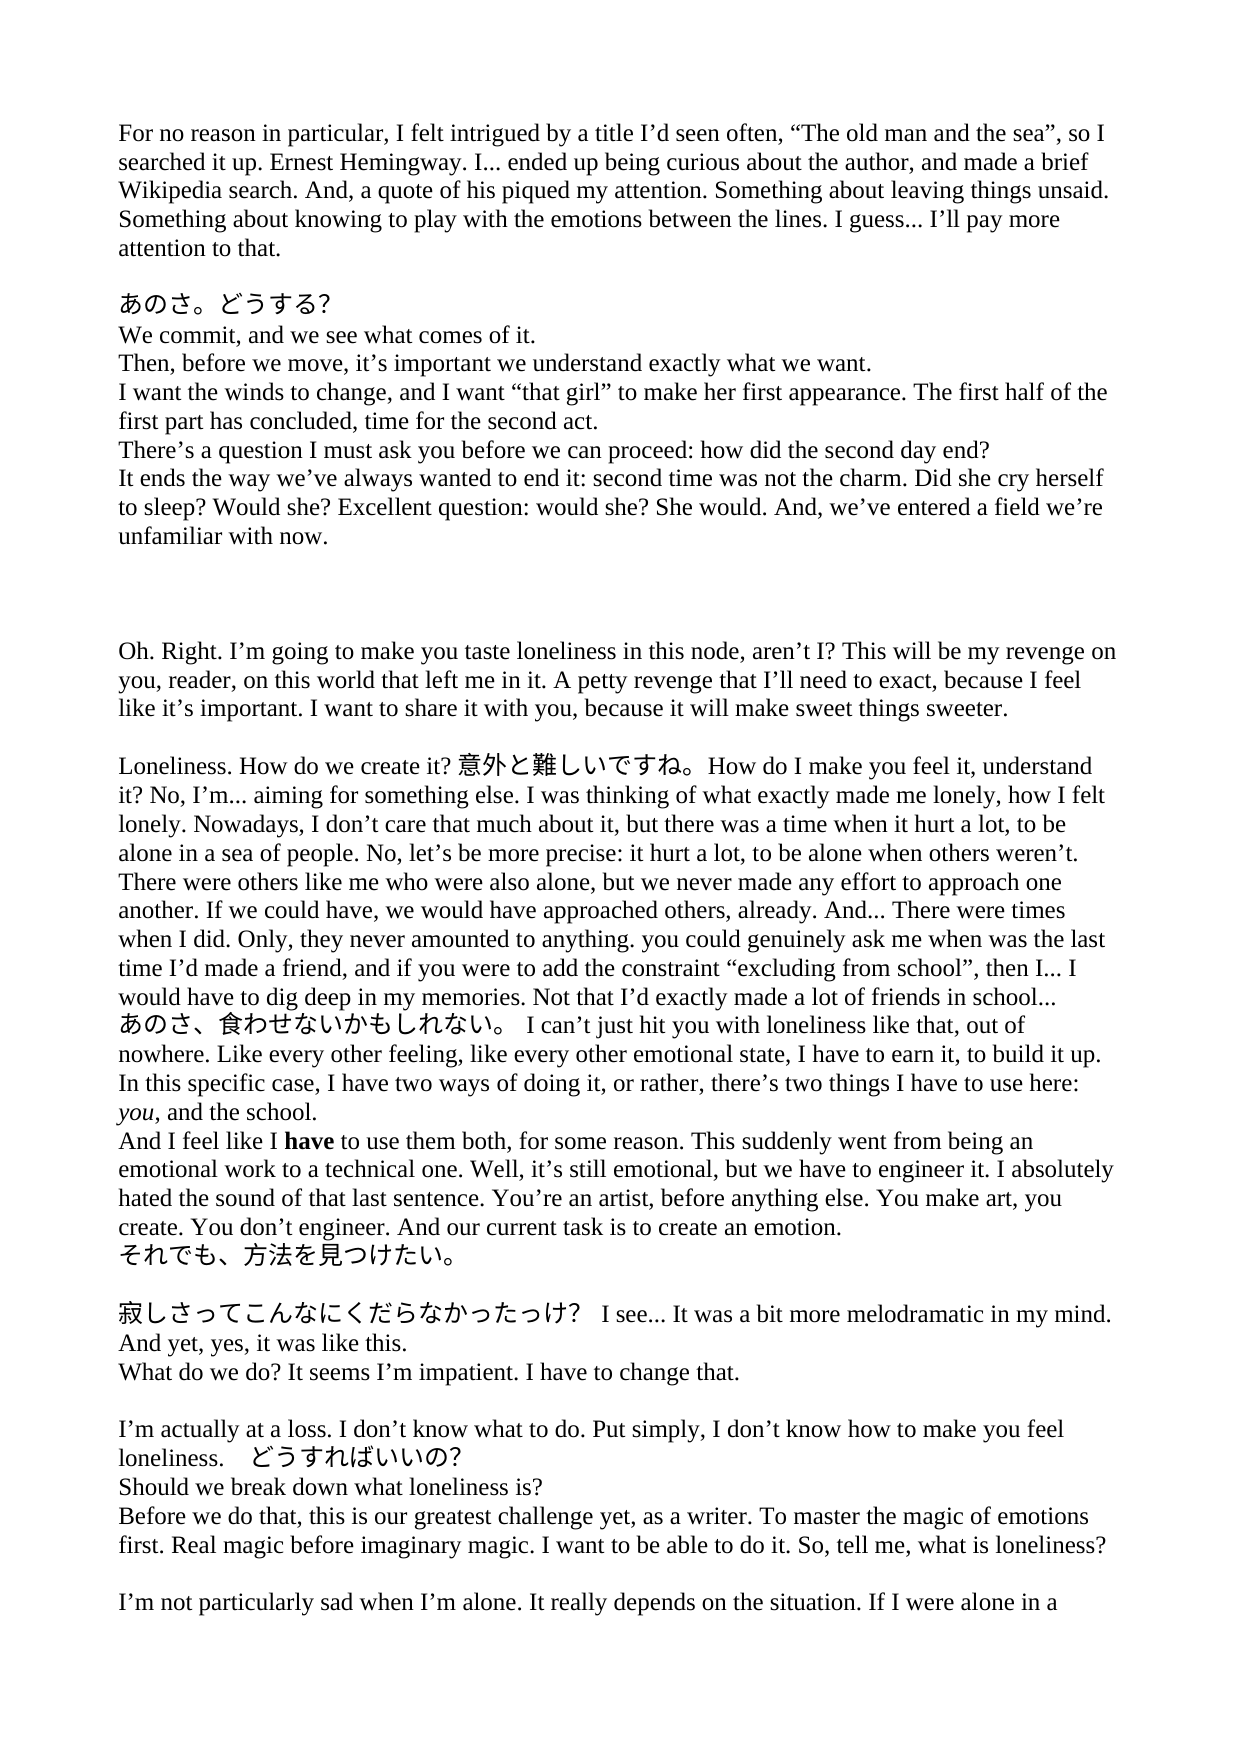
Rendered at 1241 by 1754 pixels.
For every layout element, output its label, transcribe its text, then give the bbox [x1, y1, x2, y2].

text There’s a question I must ask you before we can proceed: how did the second day end? [118, 435, 1122, 463]
text I’m not particularly sad when I’m alone. It really depends on the situation. If I were alone in a [118, 1587, 1122, 1616]
text それでも、方法を見つけたい。 [118, 1241, 1122, 1270]
text Before we do that, this is our greatest challenge yet, as a writer. To master the magic of emotions first. Real magic before imaginary magic. I want to be able to do it. So, tell me, what is loneliness? [118, 1501, 1122, 1558]
text And I feel like I have to use them both, for some reason. This suddenly went from being an emotional work to a technical one. Well, it’s still emotional, but we have to engineer it. I absolutely hated the sound of that last sentence. You’re an artist, before anything else. You make art, you create. You don’t engineer. And our current task is to create an emotion. [118, 1126, 1122, 1241]
text It ends the way we’ve always wanted to end it: second time was not the charm. Did she cry herself to sleep? Would she? Excellent question: would she? She would. And, we’ve entered a field we’re unfamiliar with now. [118, 463, 1122, 550]
text For no reason in particular, I felt intrigued by a title I’d seen often, “The old man and the sea”, so I searched it up. Ernest Hemingway. I... ended up being curious about the author, and made a brief Wikipedia search. And, a quote of his piqued my attention. Something about leaving things unsaid. Something about knowing to play with the emotions between the lines. I guess... I’ll pay more attention to that. [118, 118, 1122, 262]
text Oh. Right. I’m going to make you taste loneliness in this node, aren’t I? This will be my revenge on you, reader, on this world that left me in it. A petty revenge that I’ll need to exact, because I feel like it’s important. I want to share it with you, because it will make sweet things sweeter. [118, 636, 1122, 722]
text What do we do? It seems I’m impatient. I have to change that. [118, 1357, 1122, 1386]
text Then, before we move, it’s important we understand exactly what we want. [118, 348, 1122, 377]
text Loneliness. How do we create it? 意外と難しいですね。How do I make you feel it, understand it? No, I’m... aiming for something else. I was thinking of what exactly made me lonely, how I felt lonely. Nowadays, I don’t care that much about it, but there was a time when it hurt a lot, to be alone in a sea of people. No, let’s be more precise: it hurt a lot, to be alone when others weren’t. There were others like me who were also alone, but we never made any effort to approach one another. If we could have, we would have approached others, already. And... There were times when I did. Only, they never amounted to anything. you could genuinely ask me when was the last time I’d made a friend, and if you were to add the constraint “excluding from school”, then I... I would have to dig deep in my memories. Not that I’d exactly made a lot of friends in school... [118, 751, 1122, 1010]
text I’m actually at a loss. I don’t know what to do. Put simply, I don’t know how to make you feel loneliness. どうすればいいの？ [118, 1414, 1122, 1472]
text In this specific case, I have two ways of doing it, or rather, there’s two things I have to use here: you, and the school. [118, 1068, 1122, 1126]
text Should we break down what loneliness is? [118, 1472, 1122, 1501]
text あのさ、食わせないかもしれない。 I can’t just hit you with loneliness like that, out of nowhere. Like every other feeling, like every other emotional state, I have to earn it, to build it up. [118, 1010, 1122, 1068]
text I want the winds to change, and I want “that girl” to make her first appearance. The first half of the first part has concluded, time for the second act. [118, 377, 1122, 435]
text あのさ。どうする？ [118, 291, 1122, 320]
text 寂しさってこんなにくだらなかったっけ？ I see... It was a bit more melodramatic in my mind. And yet, yes, it was like this. [118, 1299, 1122, 1357]
text We commit, and we see what comes of it. [118, 320, 1122, 348]
